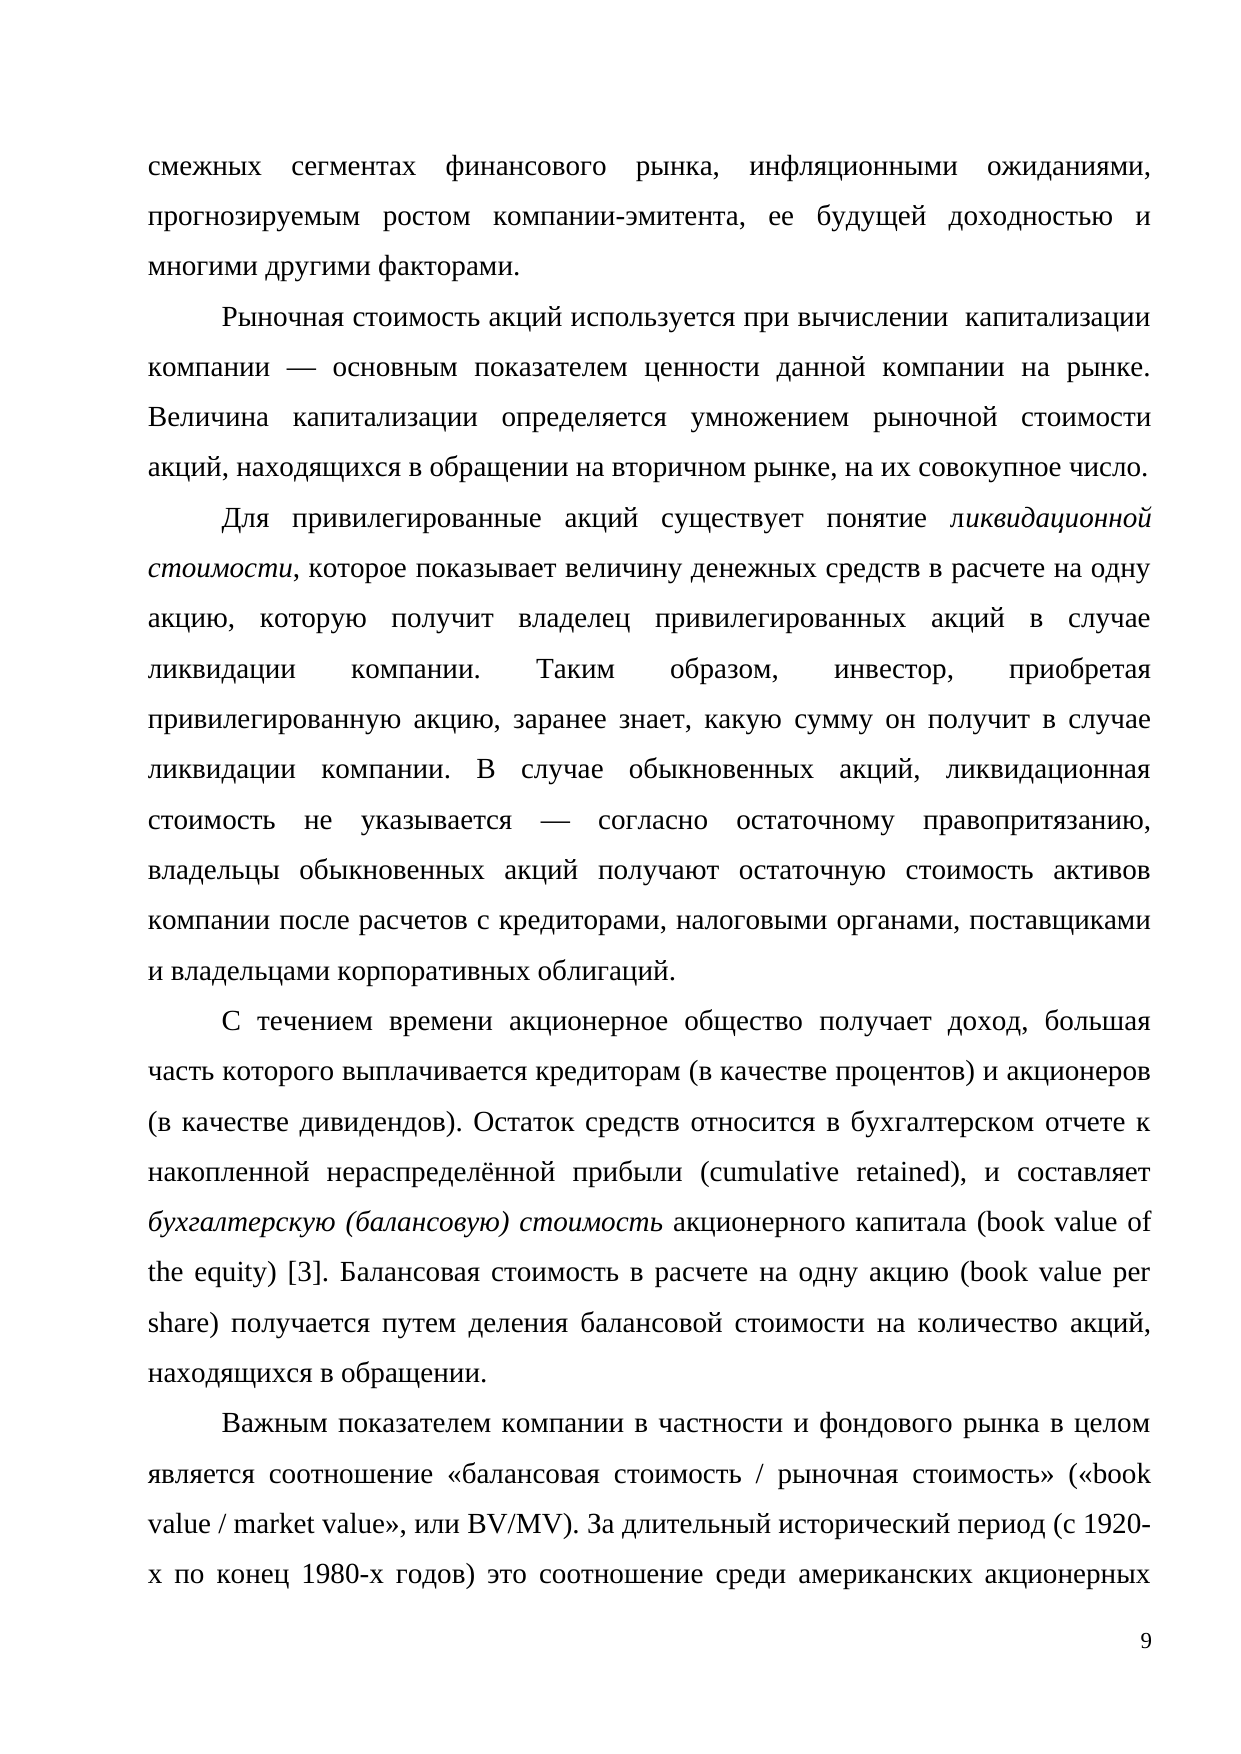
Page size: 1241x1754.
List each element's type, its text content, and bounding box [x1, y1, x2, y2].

text Для привилегированные акций существует понятие ликвидационной стоимости, которое показывает величину денежных средств в расчете на одну акцию, которую получит владелец привилегированных акций в случае ликвидации компании. Таким образом, инвестор, приобретая привилегированную акцию, заранее знает, какую сумму он получит в случае ликвидации компании. В случае обыкновенных акций, ликвидационная стоимость не указывается — согласно остаточному правопритязанию, владельцы обыкновенных акций получают остаточную стоимость активов компании после расчетов с кредиторами, налоговыми органами, поставщиками и владельцами корпоративных облигаций. [148, 500, 1152, 986]
text Рыночная стоимость акций используется при вычислении капитализации компании — основным показателем ценности данной компании на рынке. Величина капитализации определяется умножением рыночной стоимости акций, находящихся в обращении на вторичном рынке, на их совокупное число. [148, 299, 1152, 483]
text С течением времени акционерное общество получает доход, большая часть которого выплачивается кредиторам (в качестве процентов) и акционеров (в качестве дивидендов). Остаток средств относится в бухгалтерском отчете к накопленной нераспределённой прибыли (cumulative retained), и составляет бухгалтерскую (балансовую) стоимость акционерного капитала (book value of the equity) [3]. Балансовая стоимость в расчете на одну акцию (book value per share) получается путем деления балансовой стоимости на количество акций, находящихся в обращении. [148, 1003, 1152, 1389]
text смежных сегментах финансового рынка, инфляционными ожиданиями, прогнозируемым ростом компании-эмитента, ее будущей доходностью и многими другими факторами. [148, 148, 1152, 282]
text Важным показателем компании в частности и фондового рынка в целом является соотношение «балансовая стоимость / рыночная стоимость» («book value / market value», или BV/MV). За длительный исторический период (с 1920-х по конец 1980-х годов) это соотношение среди американских акционерных [148, 1406, 1152, 1590]
